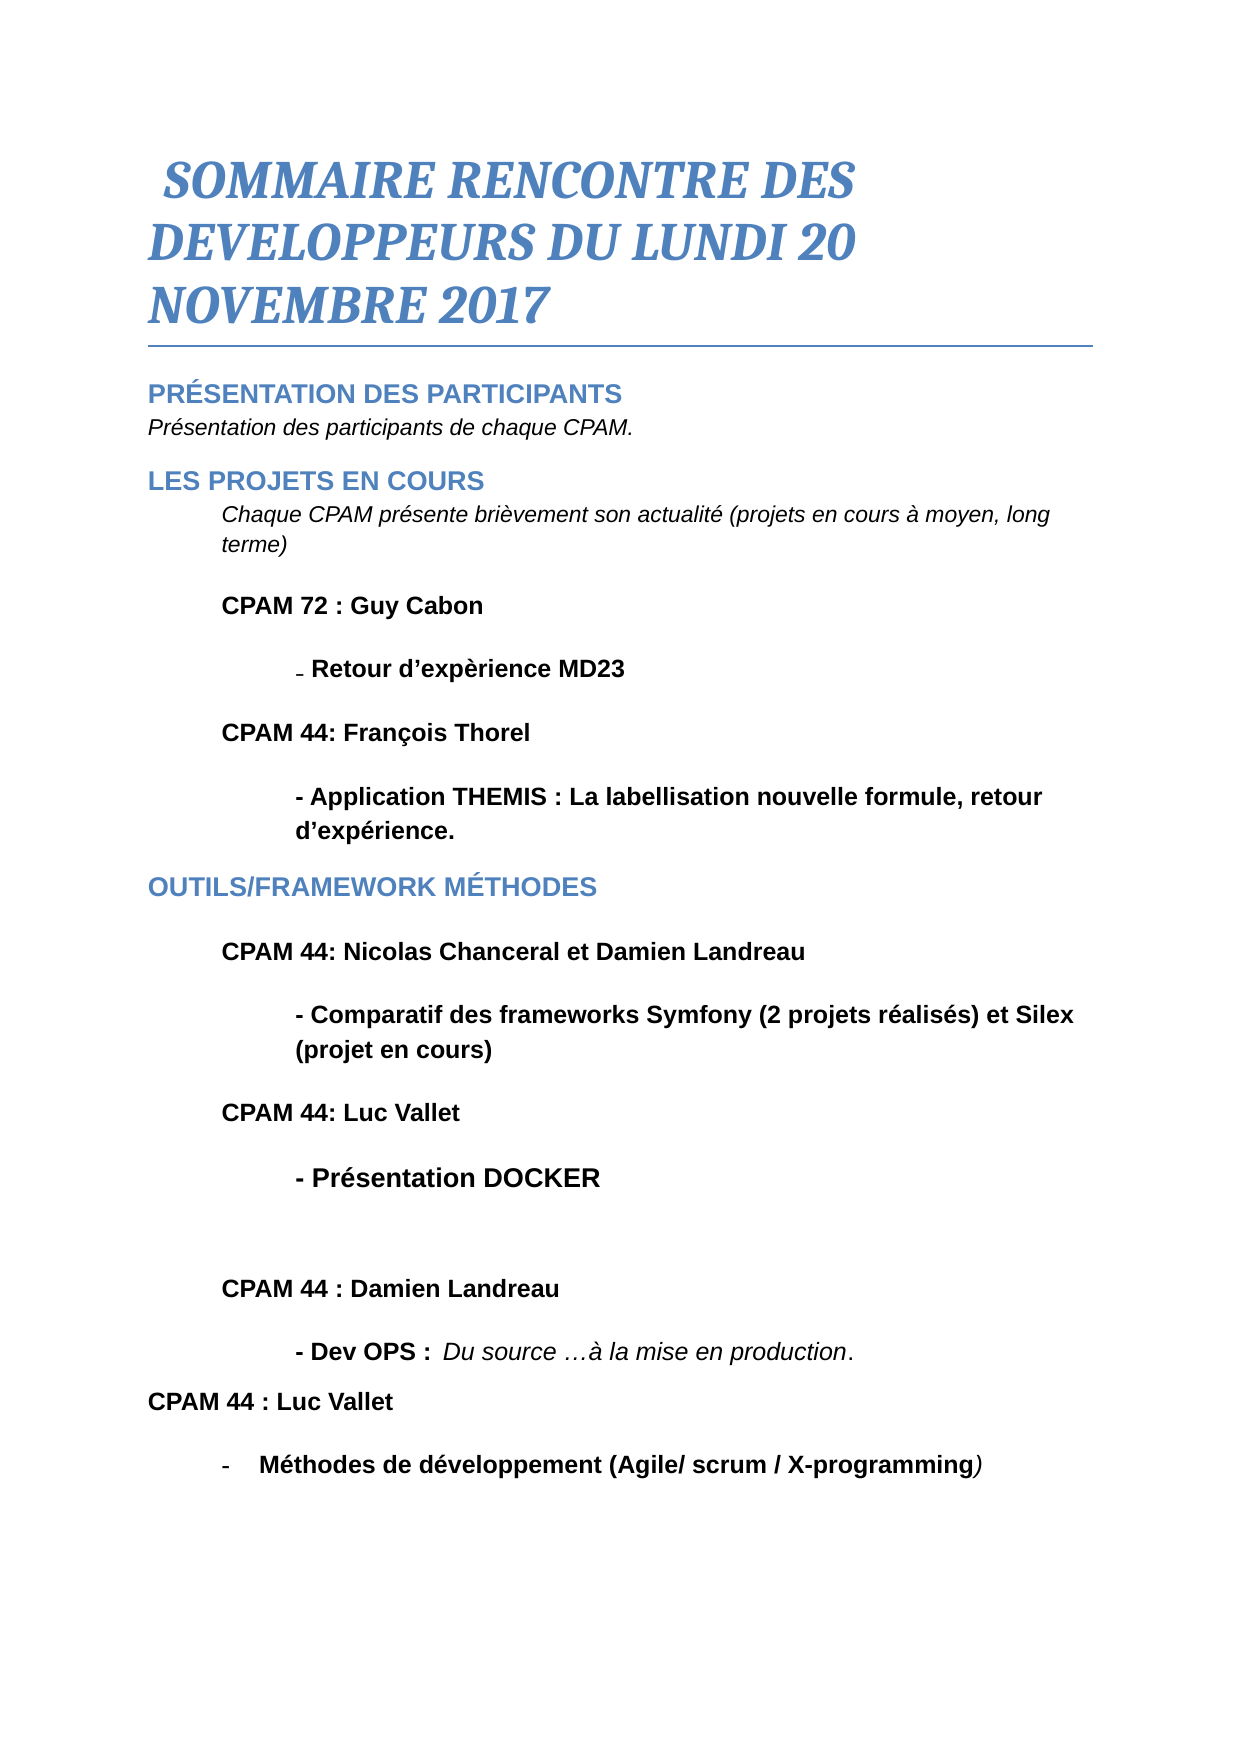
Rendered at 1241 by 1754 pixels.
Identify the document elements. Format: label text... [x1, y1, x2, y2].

list Méthodes de développement (Agile/ scrum / X-programming) [221, 1450, 1093, 1513]
text Présentation des participants de chaque CPAM. [148, 414, 1093, 441]
text CPAM 44: Nicolas Chanceral et Damien Landreau [221, 937, 1093, 965]
text - Comparatif des frameworks Symfony (2 projets réalisés) et Silex (projet en cours) [295, 1000, 1093, 1063]
text CPAM 44: François Thorel [221, 718, 1093, 747]
text - Dev OPS : Du source …à la mise en production. [221, 1337, 1093, 1366]
text CPAM 44 : Luc Vallet [148, 1387, 1093, 1415]
text - Présentation DOCKER [221, 1162, 1093, 1193]
text ₋ Retour d’expèrience MD23 [295, 654, 1093, 683]
text CPAM 72 : Guy Cabon [221, 591, 1093, 619]
title SOMMAIRE RENCONTRE DES DEVELOPPEURS DU LUNDI 20 NOVEMBRE 2017 [148, 148, 1093, 345]
text - Application THEMIS : La labellisation nouvelle formule, retour d’expérience. [295, 782, 1093, 845]
subtitle PRÉSENTATION DES PARTICIPANTS [148, 378, 1093, 409]
subtitle OUTILS/FRAMEWORK MÉTHODES [148, 871, 1093, 903]
subtitle LES PROJETS EN COURS [148, 465, 1093, 496]
text Chaque CPAM présente brièvement son actualité (projets en cours à moyen, long terme) [221, 501, 1093, 558]
text CPAM 44 : Damien Landreau [221, 1274, 1093, 1302]
text CPAM 44: Luc Vallet [221, 1098, 1093, 1127]
